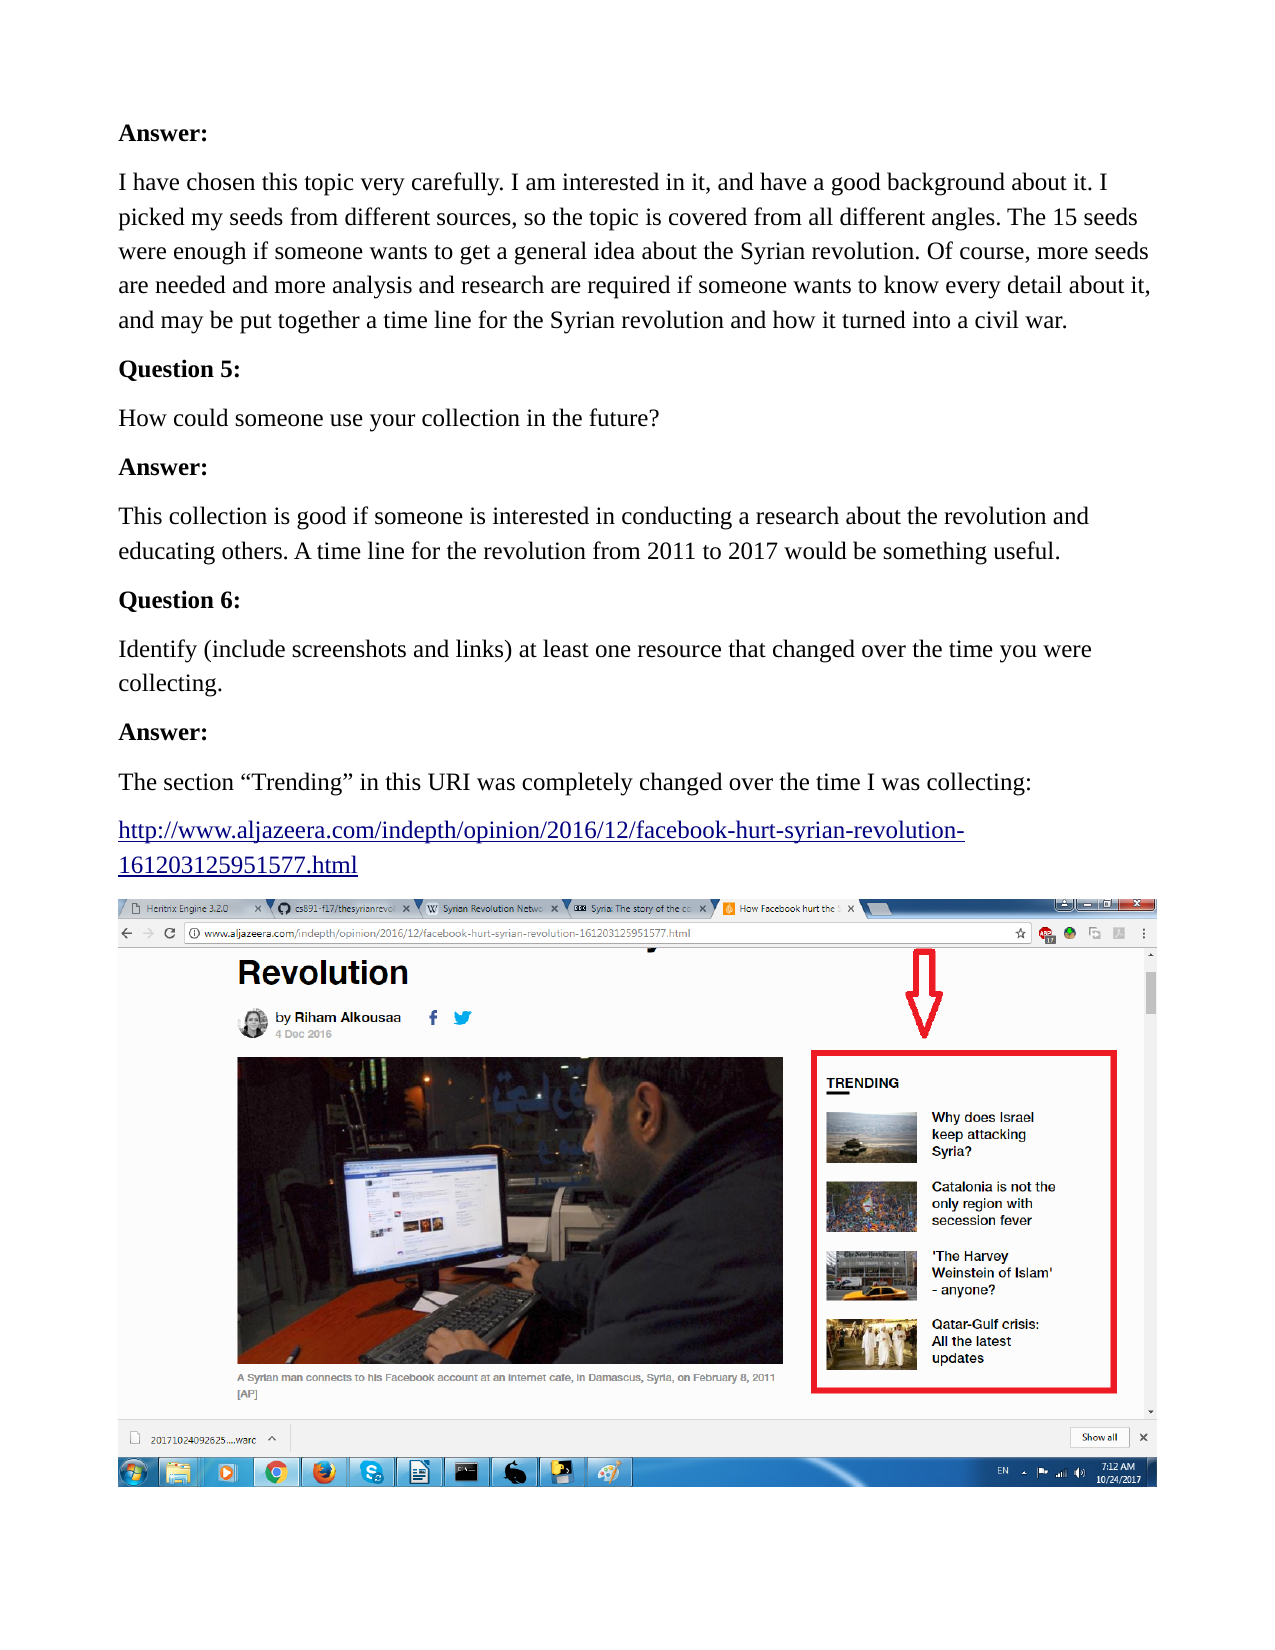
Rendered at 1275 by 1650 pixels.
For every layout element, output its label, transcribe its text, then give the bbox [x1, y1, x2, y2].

text Question 6: [118, 585, 1157, 614]
text I have chosen this topic very carefully. I am interested in it, and have a good background about it. I picked my seeds from different sources, so the topic is covered from all different angles. The 15 seeds were enough if someone wants to get a general idea about the Syrian revolution. Of course, more seeds are needed and more analysis and research are required if someone wants to know every detail about it, and may be put together a time line for the Syrian revolution and how it turned into a civil war. [118, 167, 1157, 334]
text http://www.aljazeera.com/indepth/opinion/2016/12/facebook-hurt-syrian-revolution-161203125951577.html [118, 816, 1157, 879]
text Answer: [118, 717, 1157, 746]
text Answer: [118, 452, 1157, 481]
text Answer: [118, 118, 1157, 147]
text This collection is good if someone is interested in conducting a research about the revolution and educating others. A time line for the revolution from 2011 to 2017 would be something useful. [118, 501, 1157, 564]
text Identify (include screenshots and links) at least one resource that changed over the time you were collecting. [118, 634, 1157, 697]
text Question 5: [118, 354, 1157, 383]
text How could someone use your collection in the future? [118, 403, 1157, 432]
picture [118, 899, 1157, 1487]
text The section “Trending” in this URI was completely changed over the time I was collecting: [118, 767, 1157, 795]
